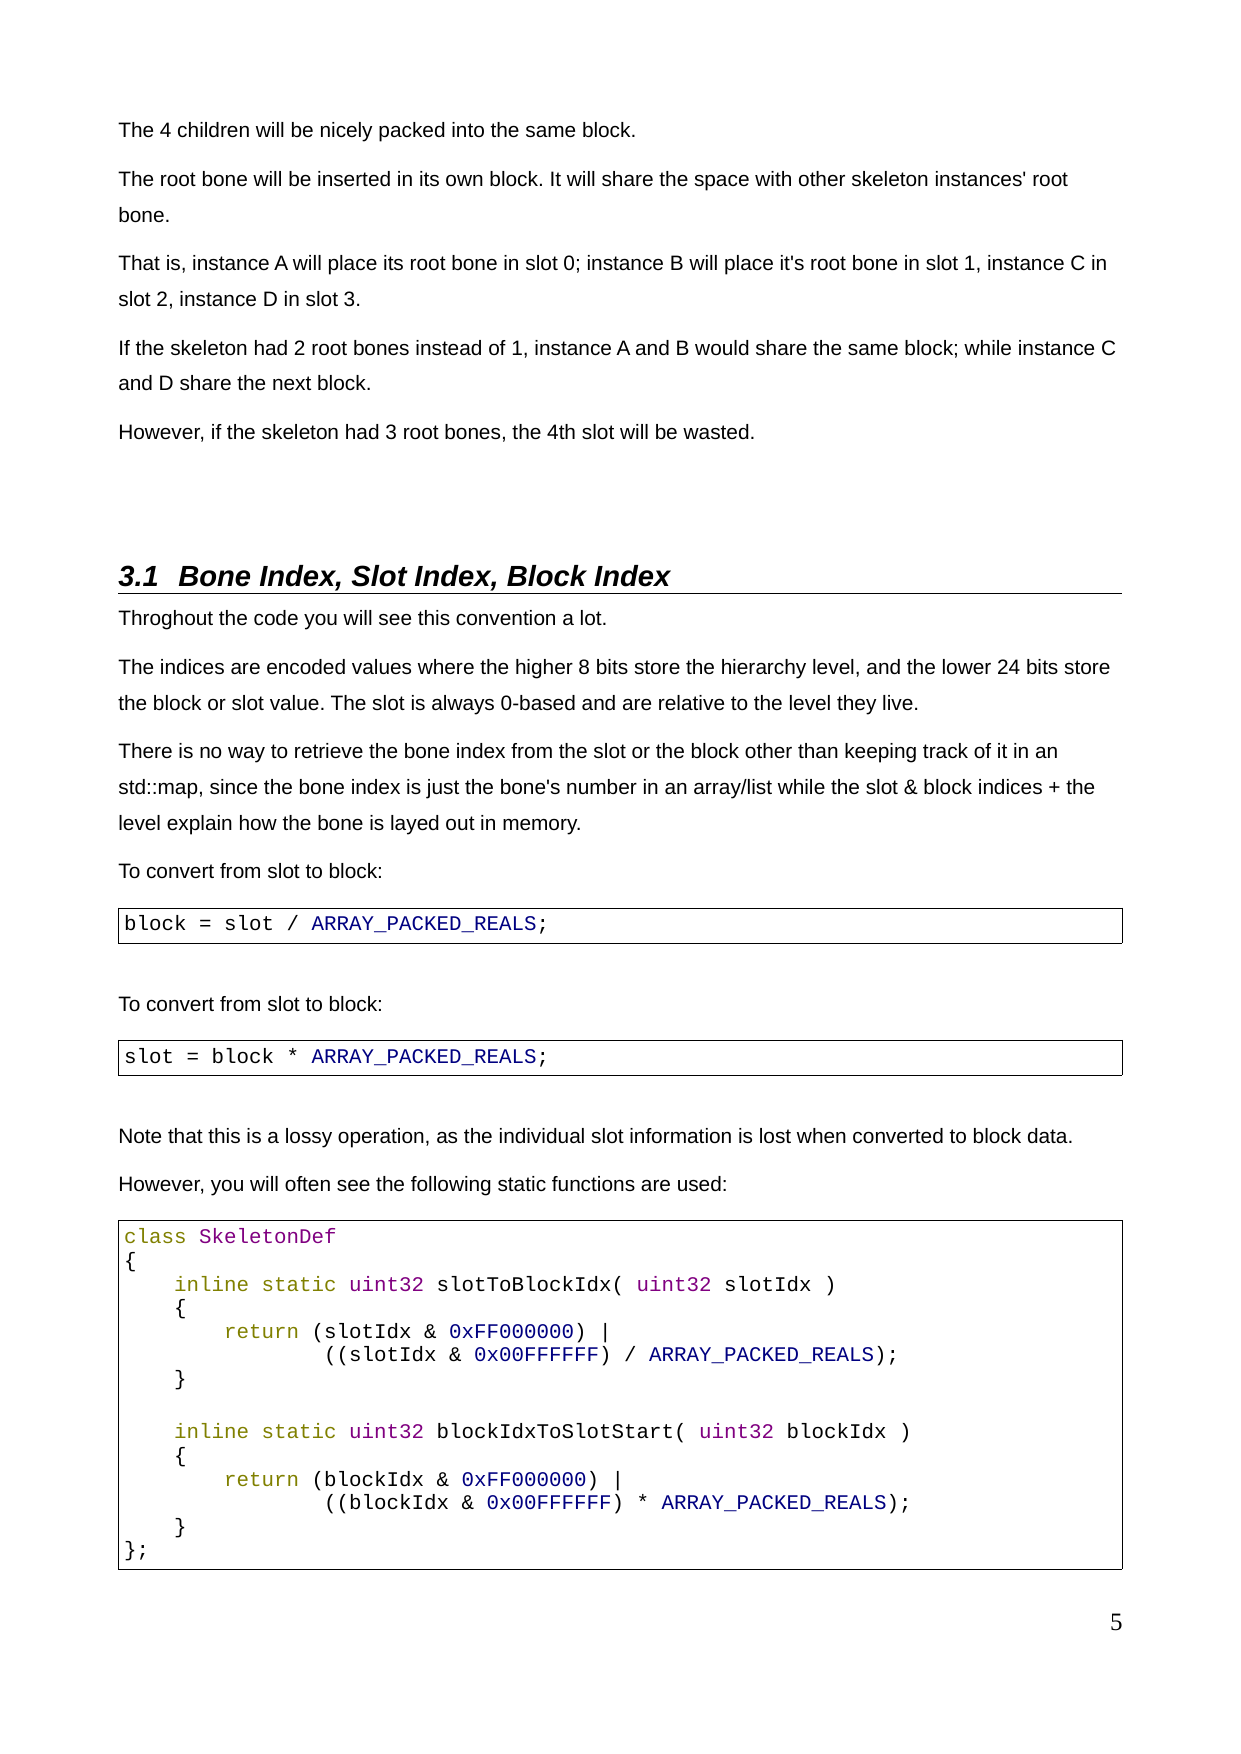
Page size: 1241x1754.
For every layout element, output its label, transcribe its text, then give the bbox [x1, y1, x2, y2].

text To convert from slot to block: [118, 991, 1122, 1015]
text If the skeleton had 2 root bones instead of 1, instance A and B would share the same block; while instance C and D share the next block. [118, 335, 1122, 395]
text Throghout the code you will see this convention a lot. [118, 606, 1122, 630]
text To convert from slot to block: [118, 859, 1122, 883]
table_header block = slot / ARRAY_PACKED_REALS; [119, 909, 1122, 943]
text That is, instance A will place its root bone in slot 0; instance B will place it's root bone in slot 1, instance C in slot 2, instance D in slot 3. [118, 251, 1122, 311]
text The 4 children will be nicely packed into the same block. [118, 118, 1122, 142]
text The indices are encoded values where the higher 8 bits store the hierarchy level, and the lower 24 bits store the block or slot value. The slot is always 0-based and are relative to the level they live. [118, 654, 1122, 714]
table_header class SkeletonDef { inline static uint32 slotToBlockIdx( uint32 slotIdx ) { return (slotIdx & 0xFF000000) | ((slotIdx & 0x00FFFFFF) / ARRAY_PACKED_REALS); } inline static uint32 blockIdxToSlotStart( uint32 blockIdx ) { return (blockIdx & 0xFF000000) | ((blockIdx & 0x00FFFFFF) * ARRAY_PACKED_REALS); } }; [119, 1221, 1122, 1569]
text There is no way to retrieve the bone index from the slot or the block other than keeping track of it in an std::map, since the bone index is just the bone's number in an array/list while the slot & block indices + the level explain how the bone is layed out in memory. [118, 739, 1122, 835]
subtitle Bone Index, Slot Index, Block Index [118, 559, 1122, 593]
text Note that this is a lossy operation, as the individual slot information is lost when converted to block data. [118, 1123, 1122, 1147]
text However, if the skeleton had 3 root bones, the 4th slot will be wasted. [118, 420, 1122, 444]
table_header slot = block * ARRAY_PACKED_REALS; [119, 1041, 1122, 1075]
text However, you will often see the following static functions are used: [118, 1172, 1122, 1196]
text The root bone will be inserted in its own block. It will share the space with other skeleton instances' root bone. [118, 167, 1122, 226]
